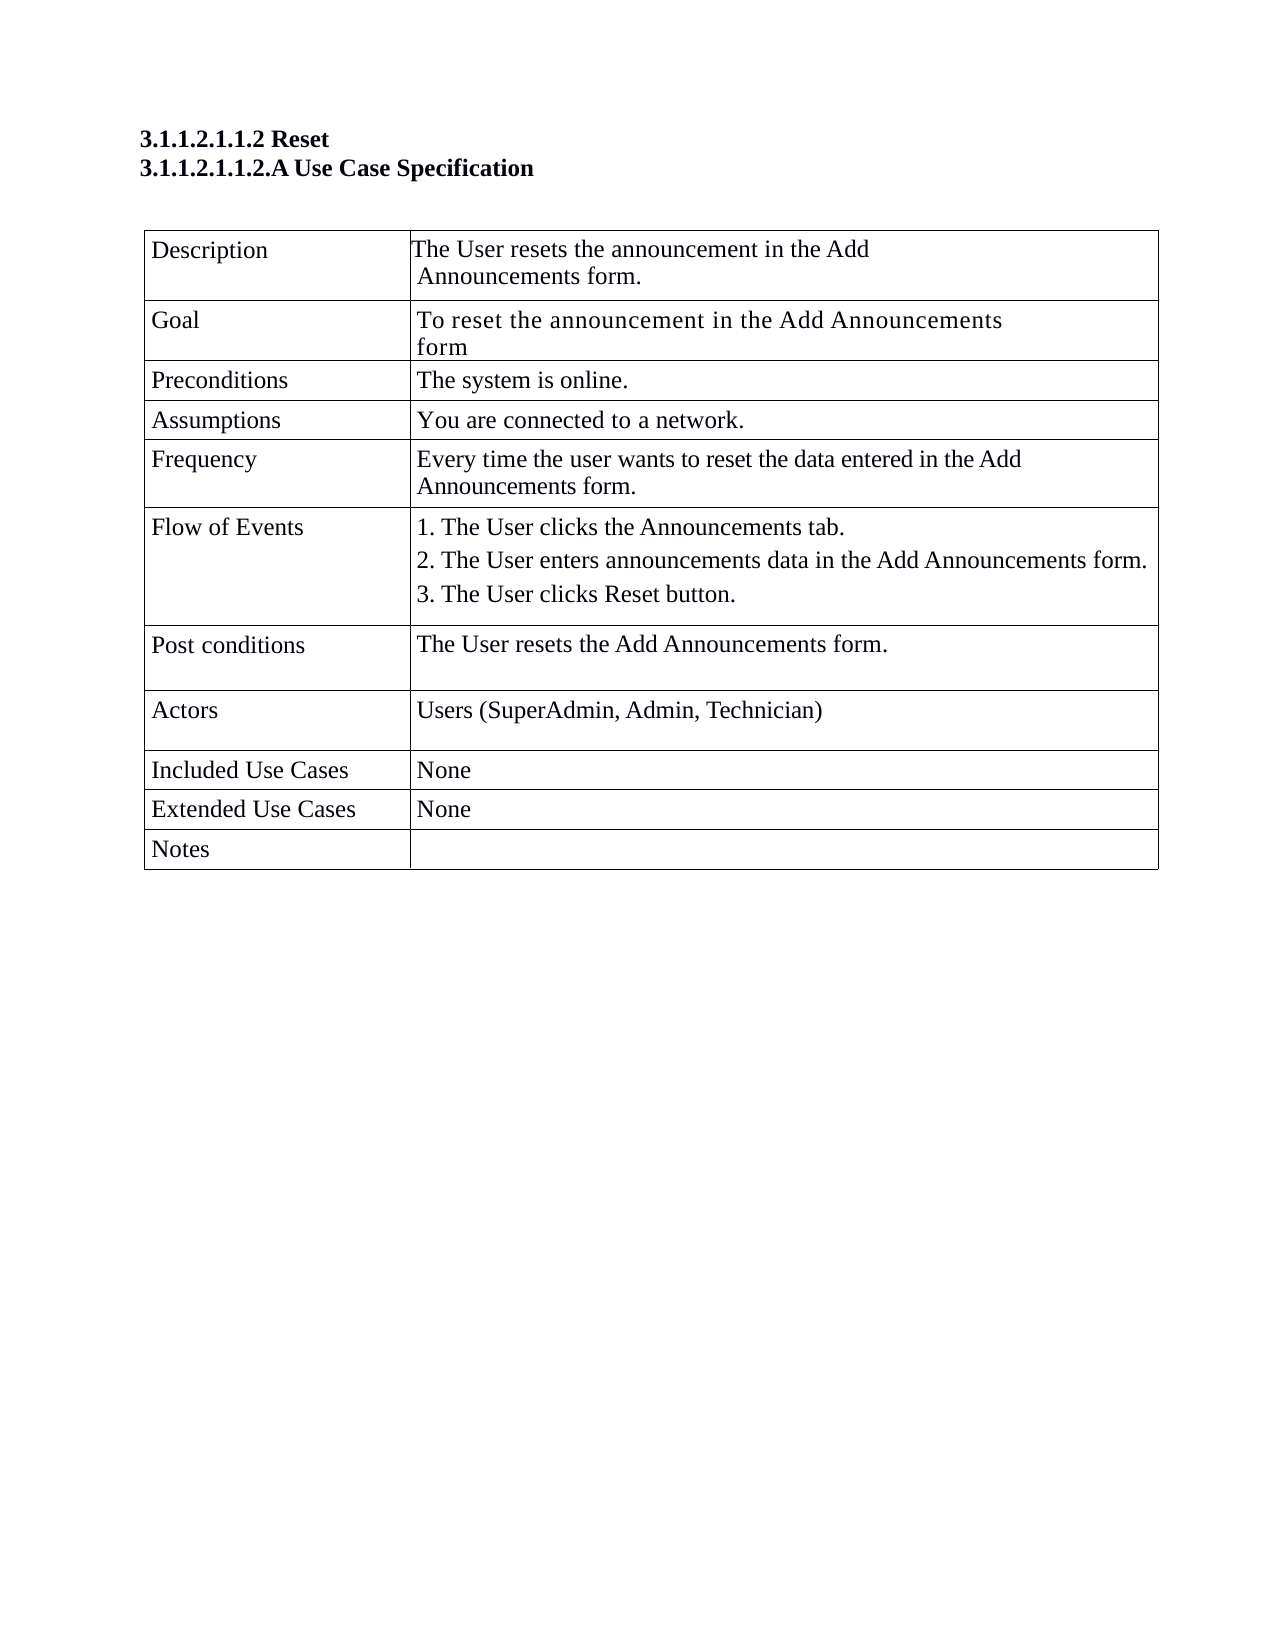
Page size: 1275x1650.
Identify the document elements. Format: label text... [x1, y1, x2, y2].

table_cell 1. The User clicks the Announcements tab. 2. The User enters announcements data in the Add Announcements form. 3. The User clicks Reset button. [411, 508, 1158, 625]
table_cell Flow of Events [145, 508, 410, 625]
table_cell The User resets the Add Announcements form. [411, 626, 1158, 690]
table_cell None [411, 751, 1158, 789]
table_header The User resets the announcement in the Add Announcements form. [411, 231, 1158, 300]
table_cell Frequency [145, 440, 410, 507]
table_cell Assumptions [145, 401, 410, 439]
table_cell You are connected to a network. [411, 401, 1158, 439]
table_cell None [411, 790, 1158, 829]
table_cell Extended Use Cases [145, 790, 410, 829]
table_cell Included Use Cases [145, 751, 410, 789]
table_cell Notes [145, 830, 410, 868]
table_cell Every time the user wants to reset the data entered in the Add Announcements form. [411, 440, 1158, 507]
table_cell [411, 830, 1158, 868]
text 3.1.1.2.1.1.2 Reset [139, 124, 1096, 153]
table_cell Users (SuperAdmin, Admin, Technician) [411, 691, 1158, 750]
table_cell To reset the announcement in the Add Announcements form [411, 301, 1158, 360]
table_cell Post conditions [145, 626, 410, 690]
text 3.1.1.2.1.1.2.A Use Case Specification [139, 153, 1096, 181]
table_cell Actors [145, 691, 410, 750]
table_cell The system is online. [411, 361, 1158, 400]
table_header Description [145, 231, 410, 300]
table_cell Preconditions [145, 361, 410, 400]
table_cell Goal [145, 301, 410, 360]
